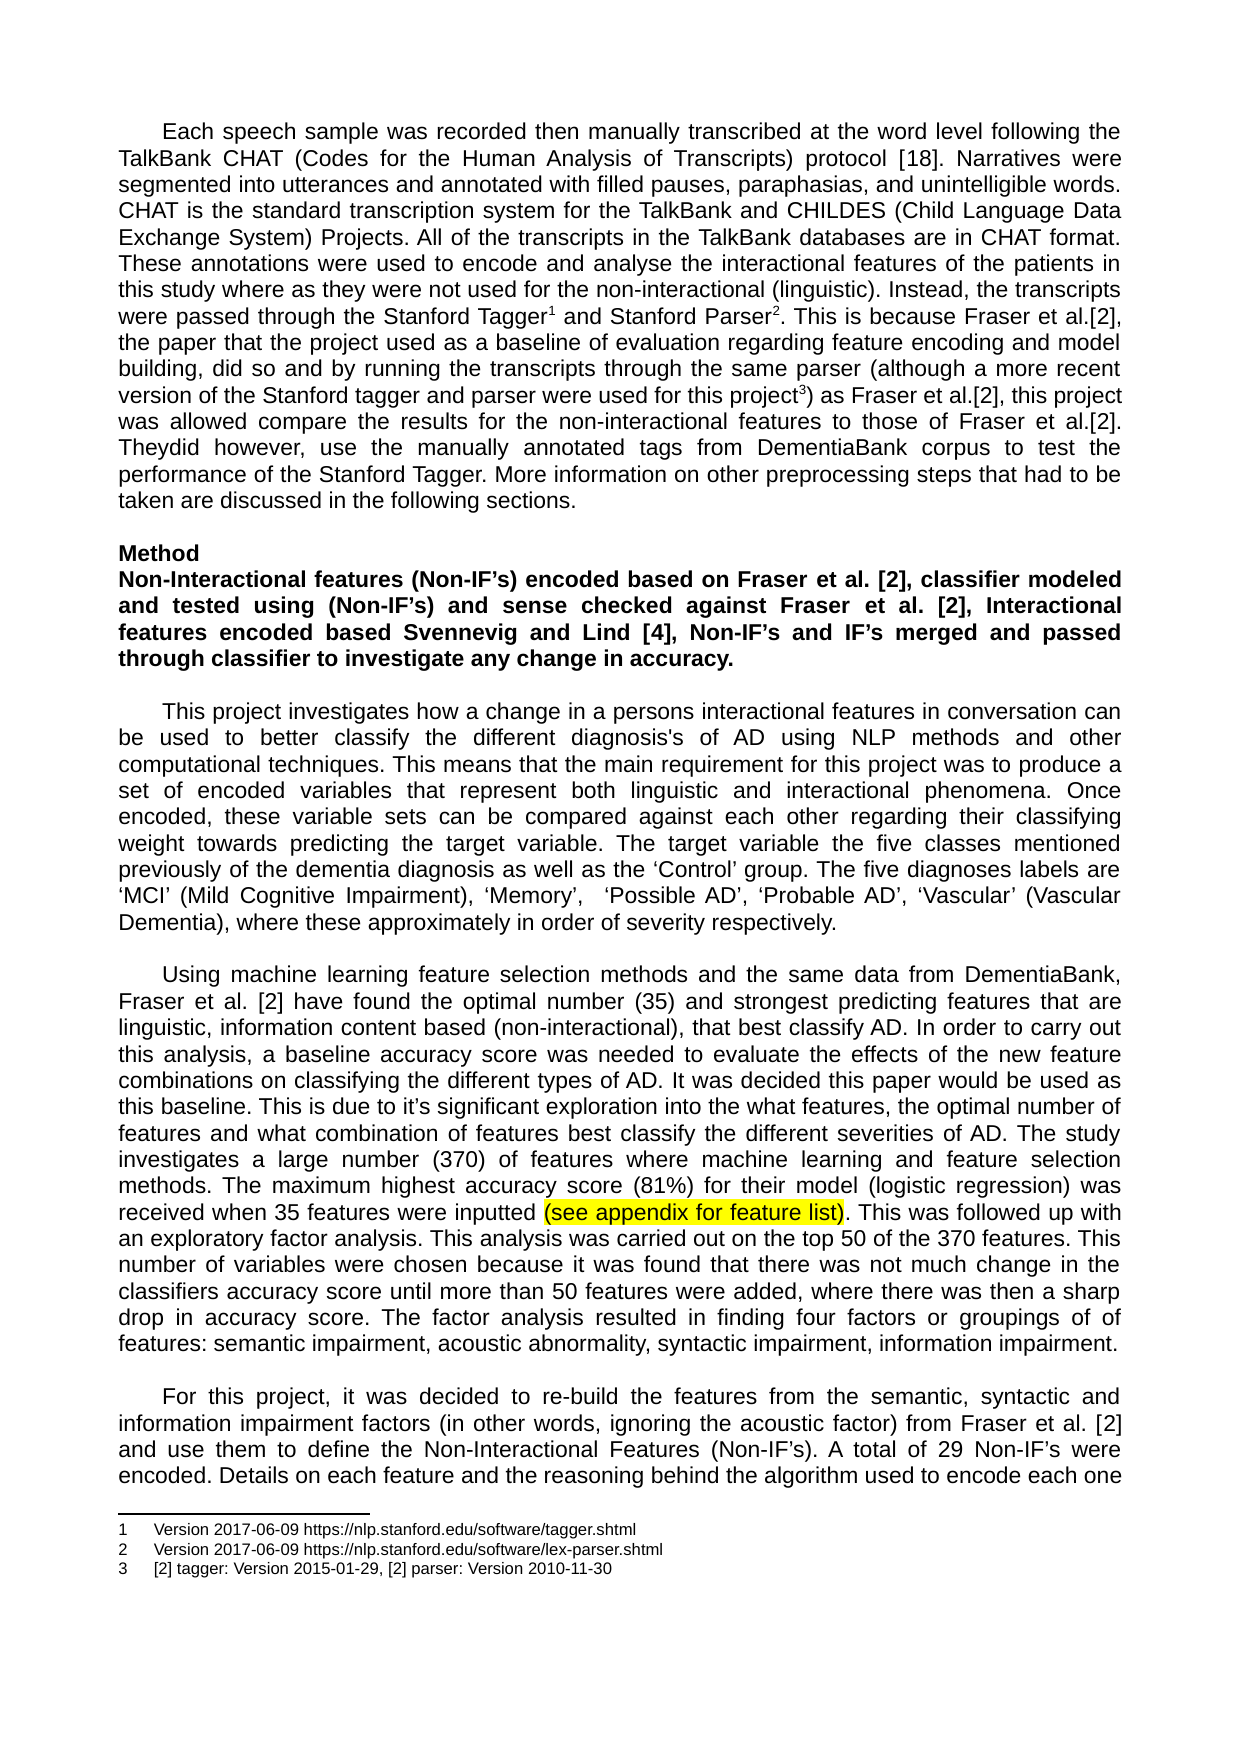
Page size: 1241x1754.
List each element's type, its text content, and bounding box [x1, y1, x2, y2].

text Version 2017-06-09 https://nlp.stanford.edu/software/lex-parser.shtml [118, 1539, 1122, 1558]
text For this project, it was decided to re-build the features from the semantic, syntactic and information impairment factors (in other words, ignoring the acoustic factor) from Fraser et al. [2] and use them to define the Non-Interactional Features (Non-IF’s). A total of 29 Non-IF’s were encoded. Details on each feature and the reasoning behind the algorithm used to encode each one [118, 1383, 1122, 1488]
text Using machine learning feature selection methods and the same data from DementiaBank, Fraser et al. [2] have found the optimal number (35) and strongest predicting features that are linguistic, information content based (non-interactional), that best classify AD. In order to carry out this analysis, a baseline accuracy score was needed to evaluate the effects of the new feature combinations on classifying the different types of AD. It was decided this paper would be used as this baseline. This is due to it’s significant exploration into the what features, the optimal number of features and what combination of features best classify the different severities of AD. The study investigates a large number (370) of features where machine learning and feature selection methods. The maximum highest accuracy score (81%) for their model (logistic regression) was received when 35 features were inputted (see appendix for feature list). This was followed up with an exploratory factor analysis. This analysis was carried out on the top 50 of the 370 features. This number of variables were chosen because it was found that there was not much change in the classifiers accuracy score until more than 50 features were added, where there was then a sharp drop in accuracy score. The factor analysis resulted in finding four factors or groupings of of features: semantic impairment, acoustic abnormality, syntactic impairment, information impairment. [118, 961, 1122, 1357]
text [2] tagger: Version 2015-01-29, [2] parser: Version 2010-11-30 [118, 1558, 1122, 1578]
text Each speech sample was recorded then manually transcribed at the word level following the TalkBank CHAT (Codes for the Human Analysis of Transcripts) protocol [18]. Narratives were segmented into utterances and annotated with filled pauses, paraphasias, and unintelligible words. CHAT is the standard transcription system for the TalkBank and CHILDES (Child Language Data Exchange System) Projects. All of the transcripts in the TalkBank databases are in CHAT format. These annotations were used to encode and analyse the interactional features of the patients in this study where as they were not used for the non-interactional (linguistic). Instead, the transcripts were passed through the Stanford Tagger and Stanford Parser. This is because Fraser et al.[2], the paper that the project used as a baseline of evaluation regarding feature encoding and model building, did so and by running the transcripts through the same parser (although a more recent version of the Stanford tagger and parser were used for this project) as Fraser et al.[2], this project was allowed compare the results for the non-interactional features to those of Fraser et al.[2]. Theydid however, use the manually annotated tags from DementiaBank corpus to test the performance of the Stanford Tagger. More information on other preprocessing steps that had to be taken are discussed in the following sections. [118, 118, 1122, 513]
text Non-Interactional features (Non-IF’s) encoded based on Fraser et al. [2], classifier modeled and tested using (Non-IF’s) and sense checked against Fraser et al. [2], Interactional features encoded based Svennevig and Lind [4], Non-IF’s and IF’s merged and passed through classifier to investigate any change in accuracy. [118, 566, 1122, 672]
text Version 2017-06-09 https://nlp.stanford.edu/software/tagger.shtml [118, 1520, 1122, 1539]
text This project investigates how a change in a persons interactional features in conversation can be used to better classify the different diagnosis's of AD using NLP methods and other computational techniques. This means that the main requirement for this project was to produce a set of encoded variables that represent both linguistic and interactional phenomena. Once encoded, these variable sets can be compared against each other regarding their classifying weight towards predicting the target variable. The target variable the five classes mentioned previously of the dementia diagnosis as well as the ‘Control’ group. The five diagnoses labels are ‘MCI’ (Mild Cognitive Impairment), ‘Memory’, ‘Possible AD’, ‘Probable AD’, ‘Vascular’ (Vascular Dementia), where these approximately in order of severity respectively. [118, 698, 1122, 935]
text Method [118, 540, 1122, 566]
